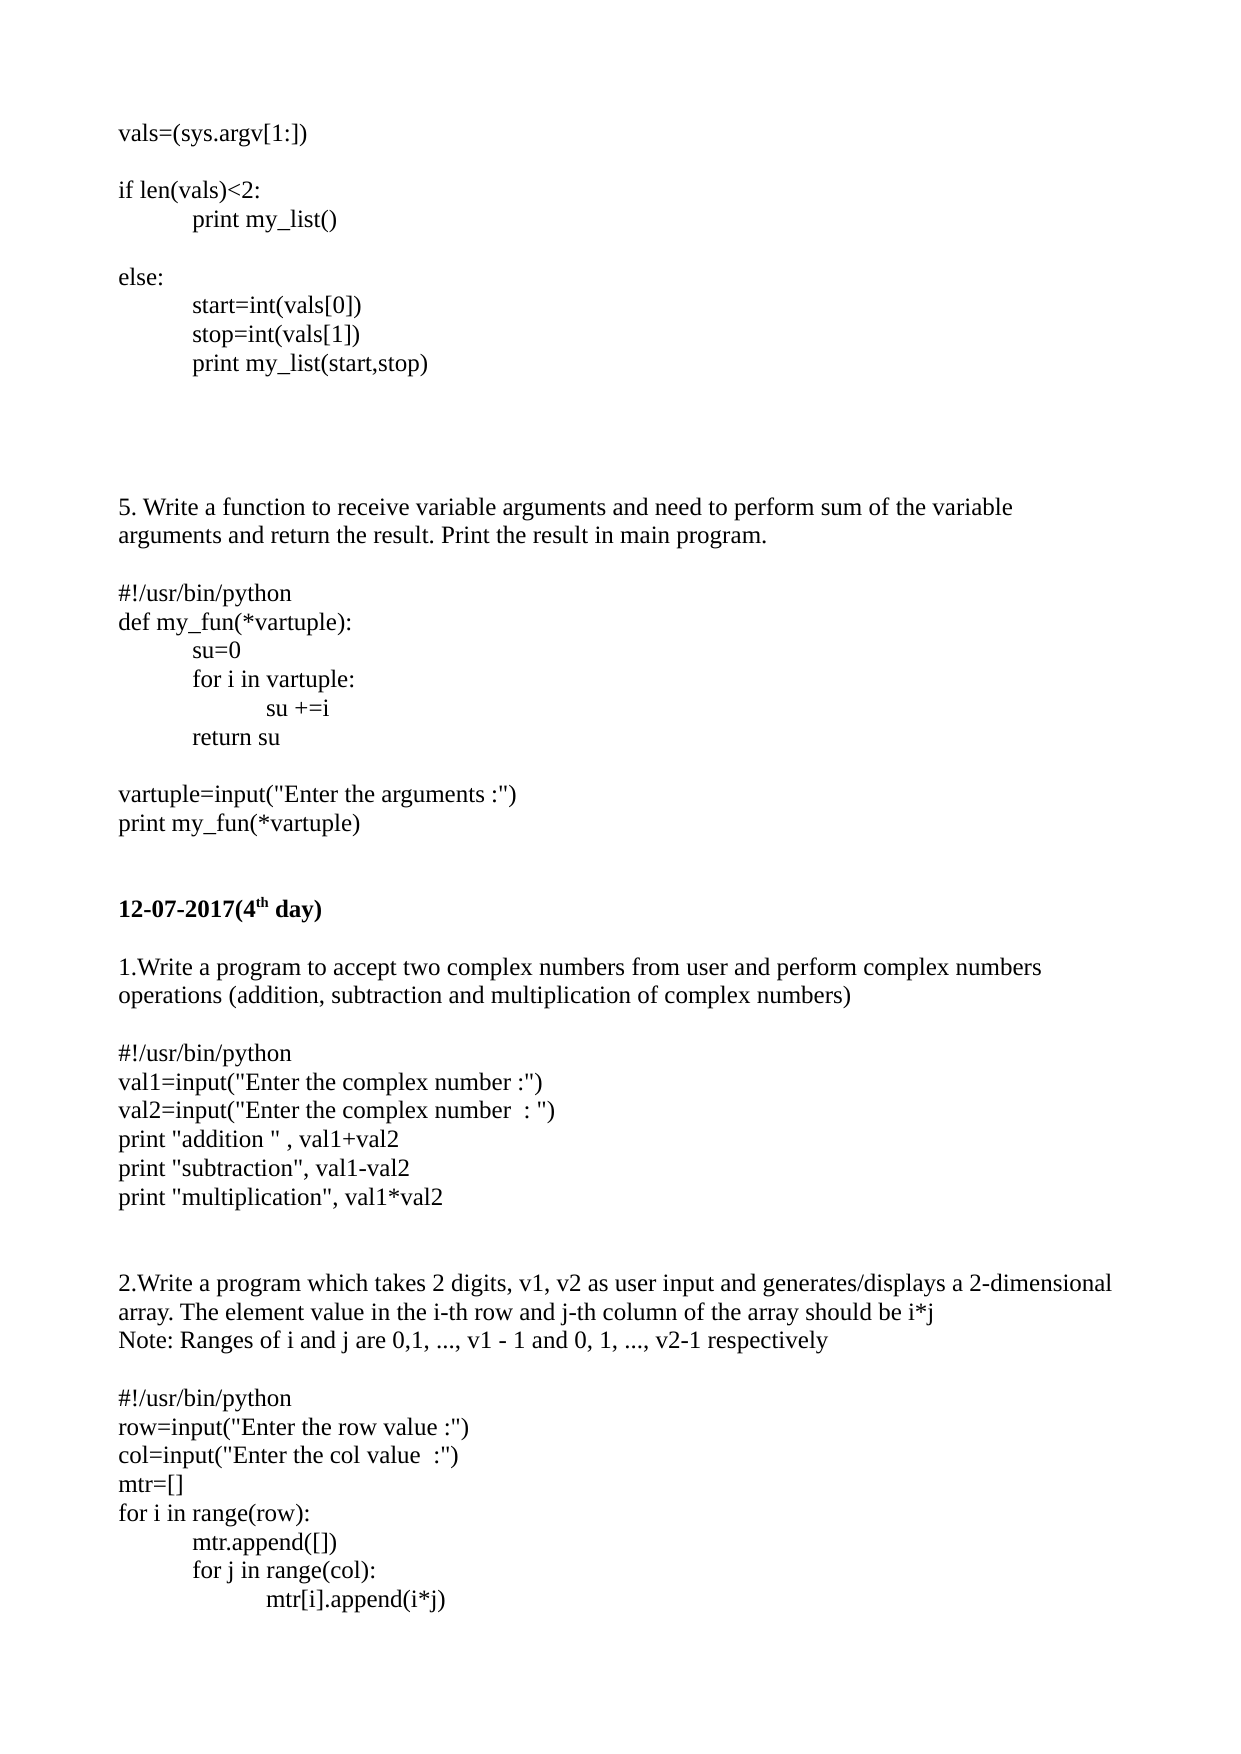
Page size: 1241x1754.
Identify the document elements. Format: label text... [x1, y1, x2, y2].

text start=int(vals[0]) [118, 291, 1122, 319]
text return su [118, 722, 1122, 751]
text array. The element value in the i-th row and j-th column of the array should be i*j [118, 1297, 1122, 1326]
text print "addition " , val1+val2 [118, 1124, 1122, 1153]
text vals=(sys.argv[1:]) [118, 118, 1122, 147]
text su +=i [118, 693, 1122, 722]
text 12-07-2017(4th day) [118, 894, 1122, 923]
text mtr=[] [118, 1469, 1122, 1498]
text mtr[i].append(i*j) [118, 1584, 1122, 1613]
text col=input("Enter the col value :") [118, 1441, 1122, 1469]
text stop=int(vals[1]) [118, 319, 1122, 348]
text #!/usr/bin/python [118, 1038, 1122, 1067]
text print my_list() [118, 204, 1122, 233]
text Note: Ranges of i and j are 0,1, ..., v1 - 1 and 0, 1, ..., v2-1 respectively [118, 1326, 1122, 1354]
text #!/usr/bin/python [118, 1383, 1122, 1412]
text mtr.append([]) [118, 1527, 1122, 1556]
text 1.Write a program to accept two complex numbers from user and perform complex numbers [118, 952, 1122, 981]
text else: [118, 262, 1122, 291]
text vartuple=input("Enter the arguments :") [118, 779, 1122, 808]
text 2.Write a program which takes 2 digits, v1, v2 as user input and generates/displays a 2-dimensional [118, 1268, 1122, 1297]
text if len(vals)<2: [118, 176, 1122, 204]
text for i in range(row): [118, 1498, 1122, 1527]
text row=input("Enter the row value :") [118, 1412, 1122, 1441]
text print my_fun(*vartuple) [118, 808, 1122, 837]
text su=0 [118, 636, 1122, 664]
text for i in vartuple: [118, 664, 1122, 693]
text val1=input("Enter the complex number :") [118, 1067, 1122, 1096]
text val2=input("Enter the complex number : ") [118, 1096, 1122, 1124]
text def my_fun(*vartuple): [118, 607, 1122, 636]
text for j in range(col): [118, 1556, 1122, 1584]
text print "subtraction", val1-val2 [118, 1153, 1122, 1182]
text 5. Write a function to receive variable arguments and need to perform sum of the variable arguments and return the result. Print the result in main program. [118, 492, 1122, 549]
text print my_list(start,stop) [118, 348, 1122, 377]
text print "multiplication", val1*val2 [118, 1182, 1122, 1211]
text #!/usr/bin/python [118, 578, 1122, 607]
text operations (addition, subtraction and multiplication of complex numbers) [118, 981, 1122, 1009]
